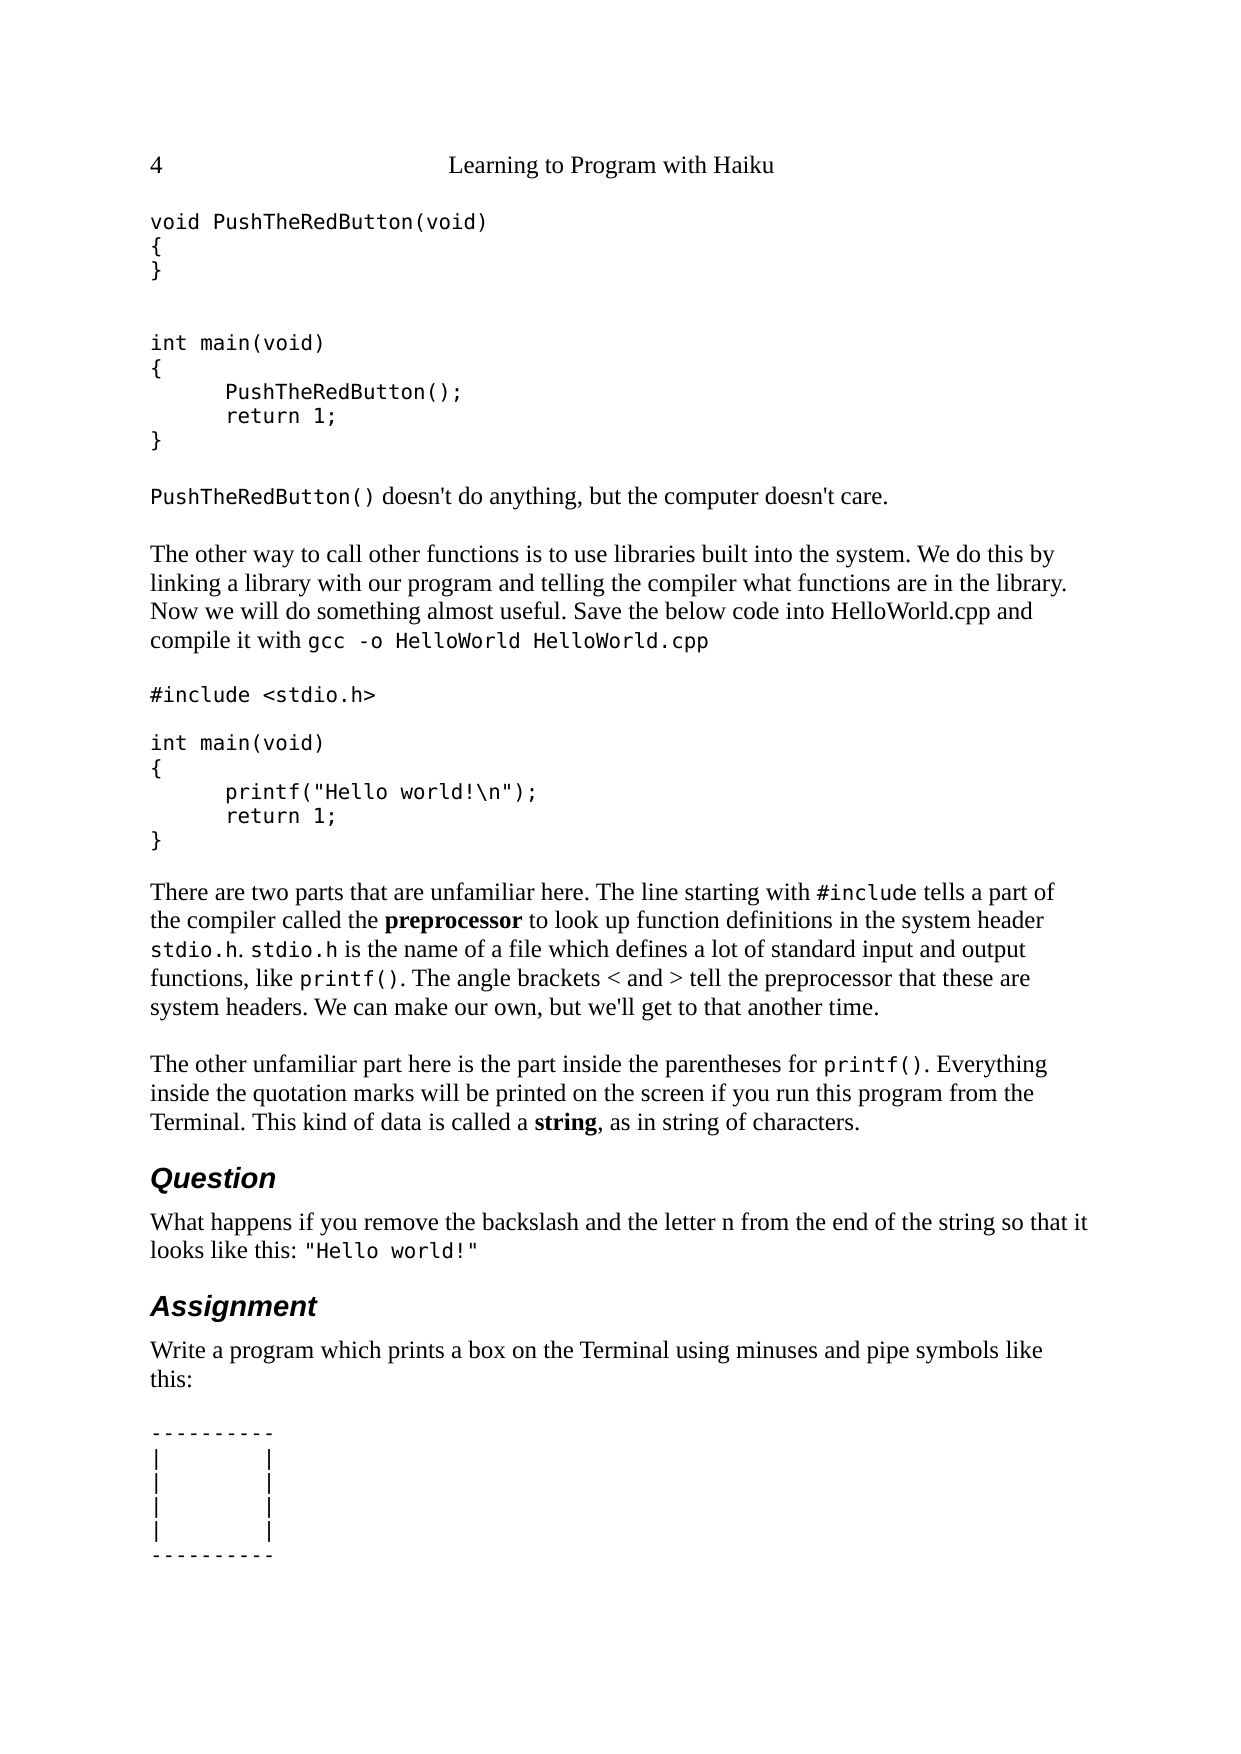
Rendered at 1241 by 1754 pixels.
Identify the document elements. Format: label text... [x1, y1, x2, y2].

text | | [150, 1494, 1091, 1518]
text { [150, 356, 1091, 380]
text Write a program which prints a box on the Terminal using minuses and pipe symbols like this: [150, 1335, 1091, 1393]
text return 1; [150, 804, 1091, 828]
text PushTheRedButton(); [150, 380, 1091, 404]
text } [150, 258, 1091, 283]
text PushTheRedButton() doesn't do anything, but the computer doesn't care. [150, 481, 1091, 510]
text The other unfamiliar part here is the part inside the parentheses for printf(). Everything inside the quotation marks will be printed on the screen if you run this program from the Terminal. This kind of data is called a string, as in string of characters. [150, 1049, 1091, 1136]
text What happens if you remove the backslash and the letter n from the end of the string so that it looks like this: "Hello world!" [150, 1207, 1091, 1264]
text return 1; [150, 404, 1091, 428]
text The other way to call other functions is to use libraries built into the system. We do this by linking a library with our program and telling the compiler what functions are in the library. Now we will do something almost useful. Save the below code into HelloWorld.cpp and compile it with gcc -o HelloWorld HelloWorld.cpp [150, 539, 1091, 654]
text | | [150, 1470, 1091, 1494]
subtitle Question [150, 1161, 1091, 1194]
text } [150, 428, 1091, 453]
text printf("Hello world!\n"); [150, 780, 1091, 804]
text { [150, 234, 1091, 258]
text There are two parts that are unfamiliar here. The line starting with #include tells a part of the compiler called the preprocessor to look up function definitions in the system header stdio.h. stdio.h is the name of a file which defines a lot of standard input and output functions, like printf(). The angle brackets < and > tell the preprocessor that these are system headers. We can make our own, but we'll get to that another time. [150, 877, 1091, 1021]
text { [150, 756, 1091, 780]
text int main(void) [150, 731, 1091, 756]
text } [150, 828, 1091, 853]
text ---------- [150, 1543, 1091, 1567]
text | | [150, 1446, 1091, 1470]
text void PushTheRedButton(void) [150, 210, 1091, 234]
text #include <stdio.h> [150, 683, 1091, 707]
text | | [150, 1518, 1091, 1543]
text ---------- [150, 1421, 1091, 1446]
subtitle Assignment [150, 1289, 1091, 1323]
text int main(void) [150, 331, 1091, 356]
